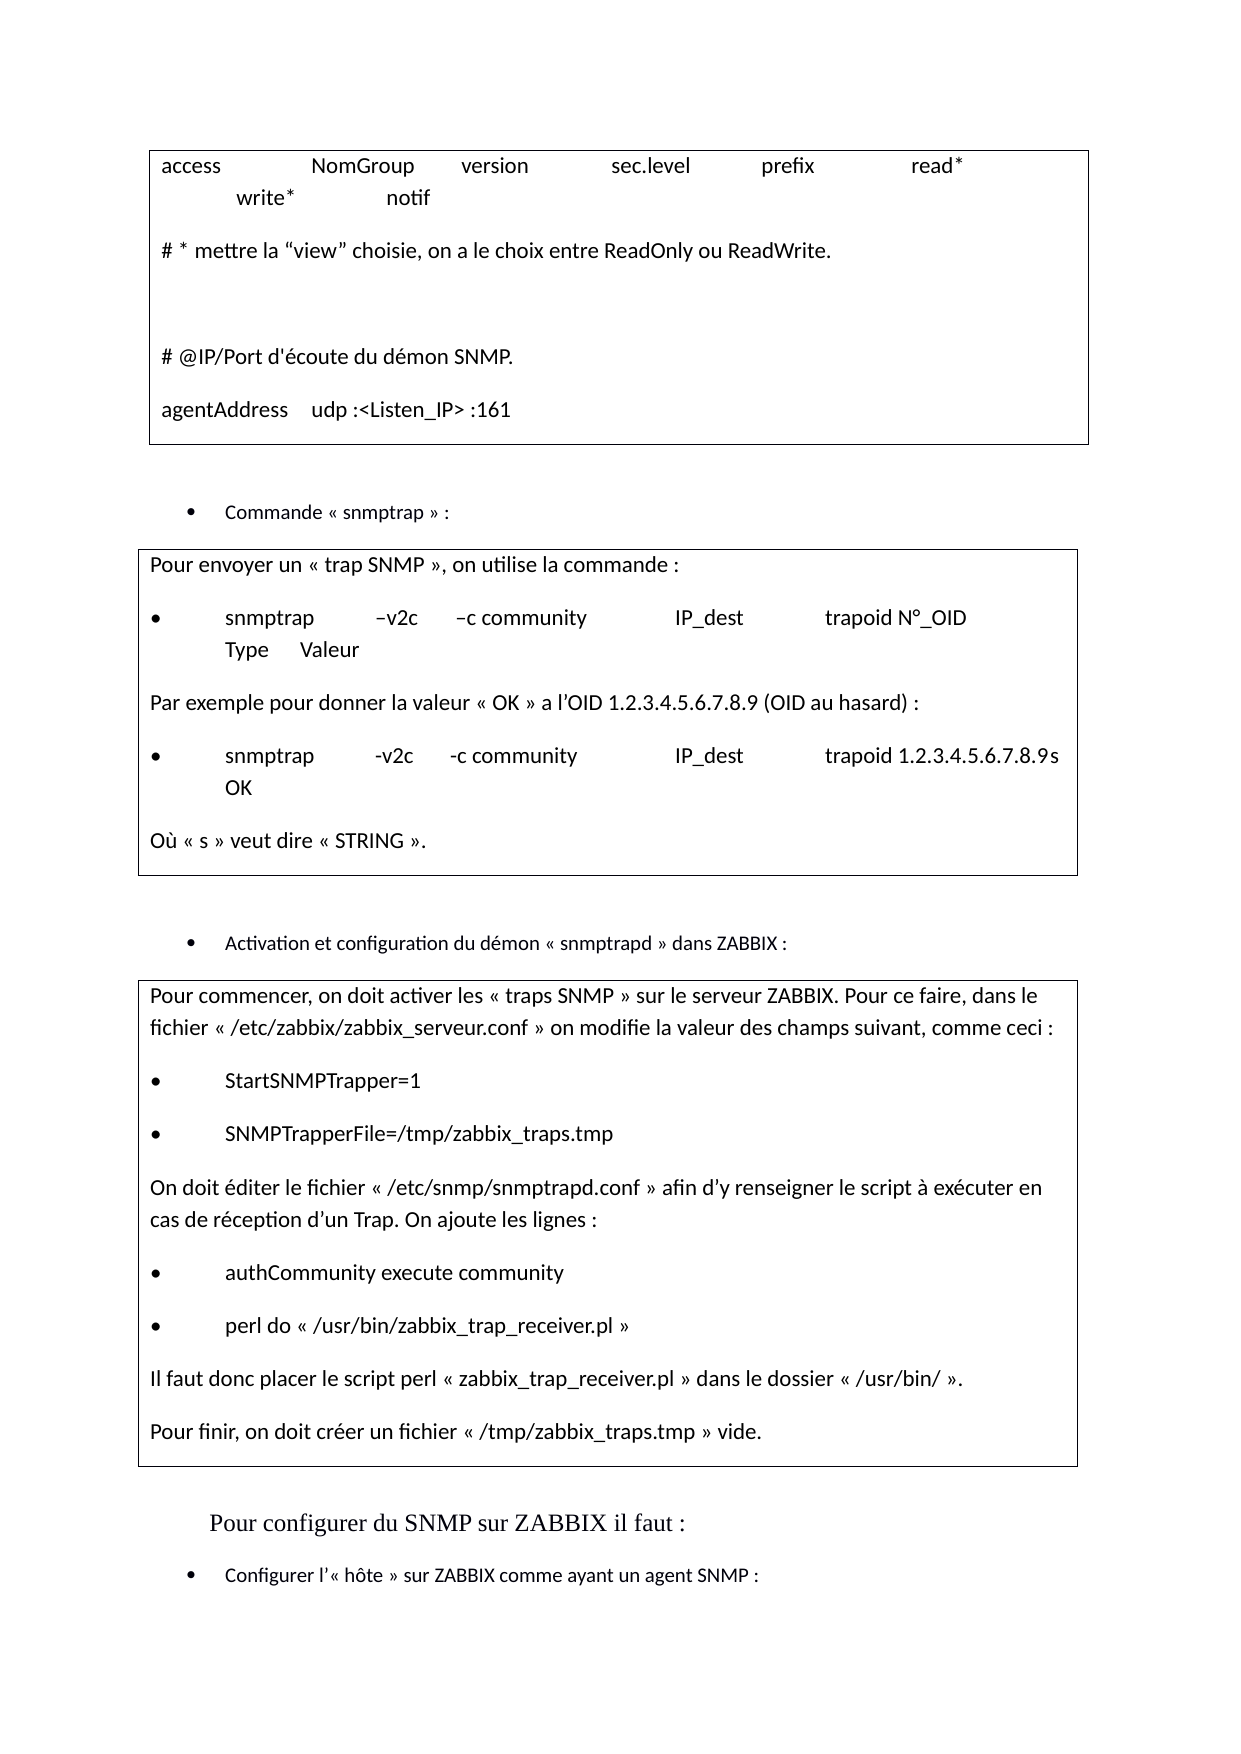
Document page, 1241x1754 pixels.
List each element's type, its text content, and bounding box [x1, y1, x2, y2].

table_header access NomGroup version sec.level prefix read* write* notif # * mettre la “view” choisie, on a le choix entre ReadOnly ou ReadWrite. # @IP/Port d'écoute du démon SNMP. agentAddress udp :<Listen_IP> :161 [150, 151, 1088, 444]
list Commande « snmptrap » : [187, 499, 1090, 524]
table_header Pour envoyer un « trap SNMP », on utilise la commande : • snmptrap –v2c –c community IP_dest trapoid N°_OID Type Valeur Par exemple pour donner la valeur « OK » a l’OID 1.2.3.4.5.6.7.8.9 (OID au hasard) : • snmptrap -v2c -c community IP_dest trapoid 1.2.3.4.5.6.7.8.9 s OK Où « s » veut dire « STRING ». [139, 550, 1077, 875]
list Configurer l’« hôte » sur ZABBIX comme ayant un agent SNMP : [187, 1562, 1090, 1588]
table_header Pour commencer, on doit activer les « traps SNMP » sur le serveur ZABBIX. Pour ce faire, dans le fichier « /etc/zabbix/zabbix_serveur.conf » on modifie la valeur des champs suivant, comme ceci : • StartSNMPTrapper=1 • SNMPTrapperFile=/tmp/zabbix_traps.tmp On doit éditer le fichier « /etc/snmp/snmptrapd.conf » afin d’y renseigner le script à exécuter en cas de réception d’un Trap. On ajoute les lignes : • authCommunity execute community • perl do « /usr/bin/zabbix_trap_receiver.pl » Il faut donc placer le script perl « zabbix_trap_receiver.pl » dans le dossier « /usr/bin/ ». Pour finir, on doit créer un fichier « /tmp/zabbix_traps.tmp » vide. [139, 981, 1077, 1466]
text Pour configurer du SNMP sur ZABBIX il faut : [150, 1508, 1090, 1537]
list Activation et configuration du démon « snmptrapd » dans ZABBIX : [187, 930, 1090, 956]
